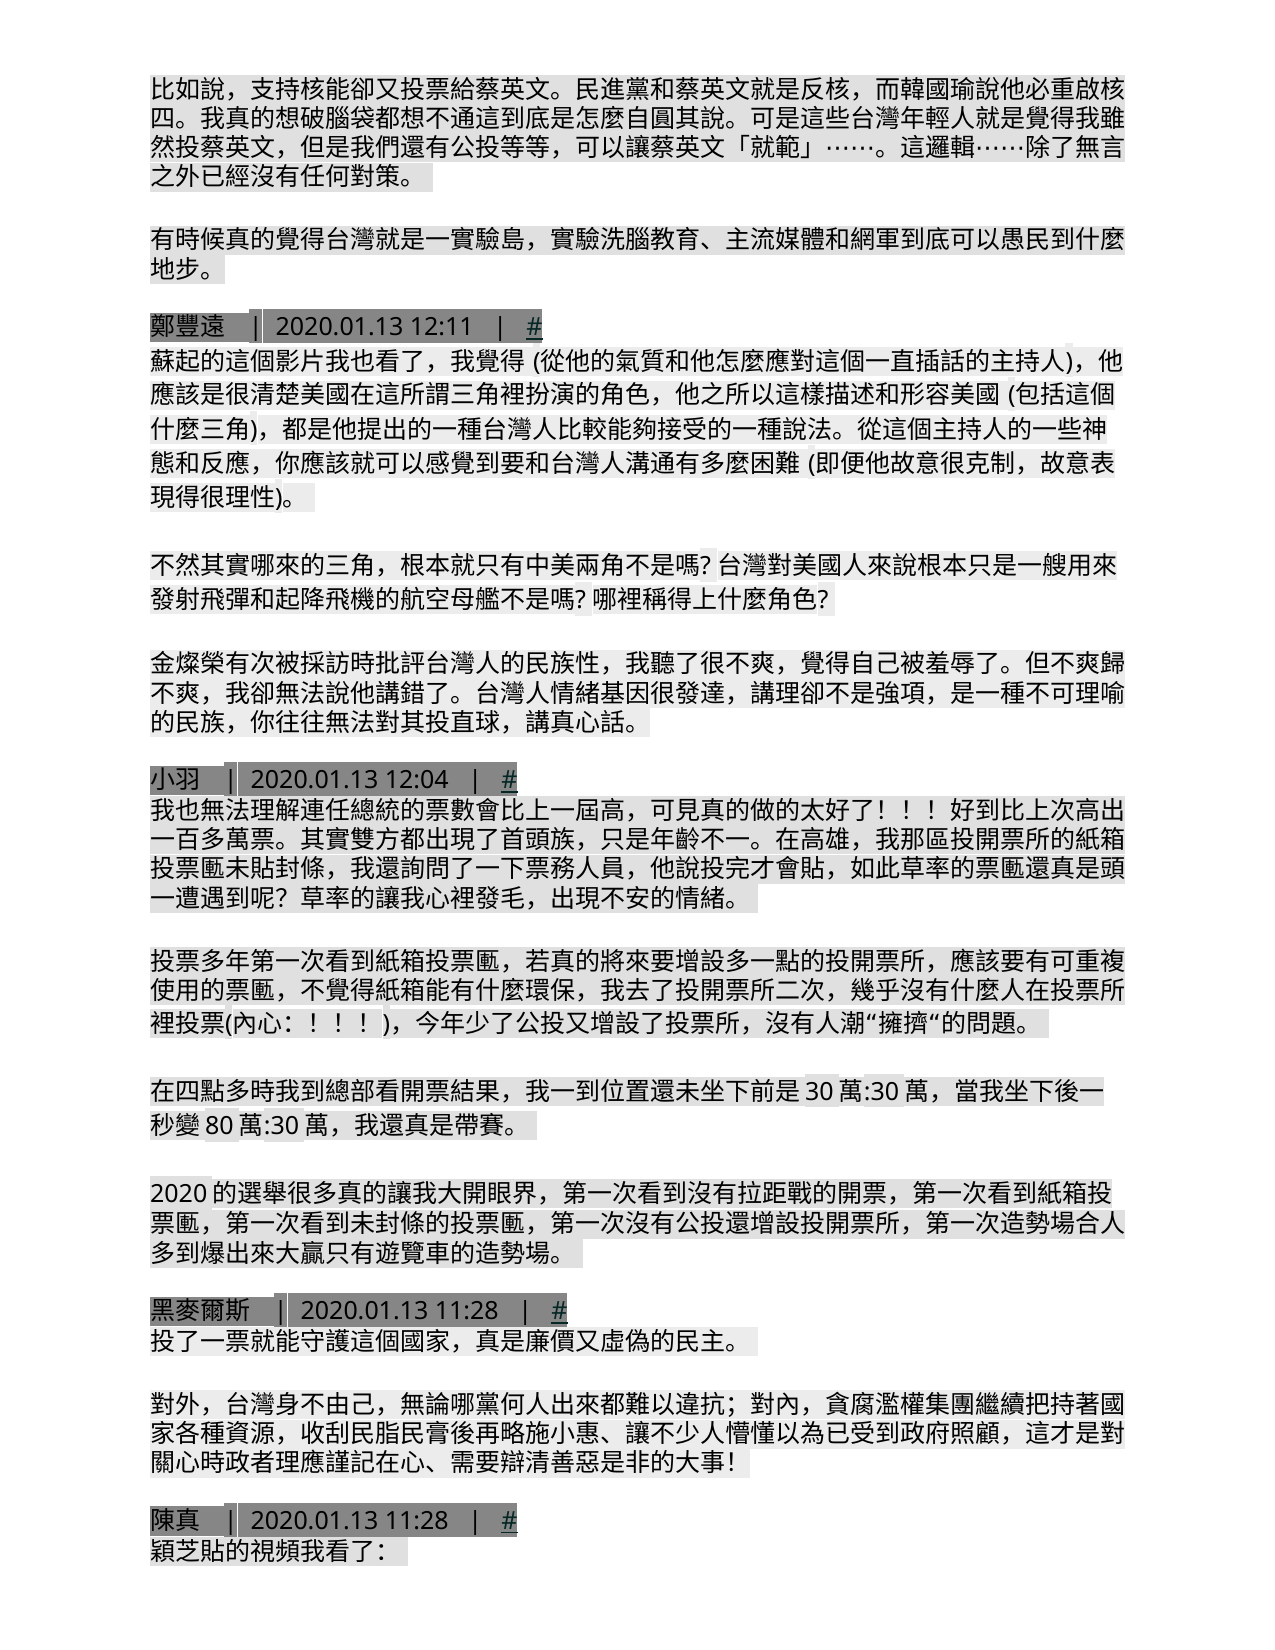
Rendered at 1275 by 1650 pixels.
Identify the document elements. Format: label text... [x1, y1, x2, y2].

text 鄭豐遠 | 2020.01.13 12:11 | # [150, 309, 1125, 343]
text 投了一票就能守護這個國家，真是廉價又虛偽的民主。 對外，台灣身不由己，無論哪黨何人出來都難以違抗；對內，貪腐濫權集團繼續把持著國家各種資源，收刮民脂民膏後再略施小惠、讓不少人懵懂以為已受到政府照顧，這才是對關心時政者理應謹記在心、需要辯清善惡是非的大事！ [150, 1327, 1125, 1478]
text 蘇起的這個影片我也看了，我覺得 (從他的氣質和他怎麼應對這個一直插話的主持人)，他應該是很清楚美國在這所謂三角裡扮演的角色，他之所以這樣描述和形容美國 (包括這個什麼三角)，都是他提出的一種台灣人比較能夠接受的一種說法。從這個主持人的一些神態和反應，你應該就可以感覺到要和台灣人溝通有多麼困難 (即便他故意很克制，故意表現得很理性)。 不然其實哪來的三角，根本就只有中美兩角不是嗎? 台灣對美國人來說根本只是一艘用來發射飛彈和起降飛機的航空母艦不是嗎? 哪裡稱得上什麼角色? 金燦榮有次被採訪時批評台灣人的民族性，我聽了很不爽，覺得自己被羞辱了。但不爽歸不爽，我卻無法說他講錯了。台灣人情緒基因很發達，講理卻不是強項，是一種不可理喻的民族，你往往無法對其投直球，講真心話。 [150, 343, 1125, 737]
text 穎芝貼的視頻我看了： [150, 1537, 1125, 1566]
text 黑麥爾斯 | 2020.01.13 11:28 | # [150, 1293, 1125, 1327]
text 小羽 | 2020.01.13 12:04 | # [150, 762, 1125, 796]
text 陳真 | 2020.01.13 11:28 | # [150, 1503, 1125, 1537]
text 陳真醫師說到溜滑梯，頗有感觸。這似乎是台灣人普遍通病，「稻草人」和「滑坡謬誤」。 臉書網友常說，台灣就是沒有像大陸教導一些辯證法和邏輯思考，所以永遠陷在一種自相矛盾卻又不自覺的狀況中。 比如說，支持核能卻又投票給蔡英文。民進黨和蔡英文就是反核，而韓國瑜說他必重啟核四。我真的想破腦袋都想不通這到底是怎麼自圓其說。可是這些台灣年輕人就是覺得我雖然投蔡英文，但是我們還有公投等等，可以讓蔡英文「就範」⋯⋯。這邏輯⋯⋯除了無言之外已經沒有任何對策。 有時候真的覺得台灣就是一實驗島，實驗洗腦教育、主流媒體和網軍到底可以愚民到什麼地步。 [150, 75, 1125, 284]
text 我也無法理解連任總統的票數會比上一屆高，可見真的做的太好了！！！好到比上次高出一百多萬票。其實雙方都出現了首頭族，只是年齡不一。在高雄，我那區投開票所的紙箱投票匭未貼封條，我還詢問了一下票務人員，他說投完才會貼，如此草率的票匭還真是頭一遭遇到呢？草率的讓我心裡發毛，出現不安的情緒。 投票多年第一次看到紙箱投票匭，若真的將來要增設多一點的投開票所，應該要有可重複使用的票匭，不覺得紙箱能有什麼環保，我去了投開票所二次，幾乎沒有什麼人在投票所裡投票(內心：！！！)，今年少了公投又增設了投票所，沒有人潮“擁擠“的問題。 在四點多時我到總部看開票結果，我一到位置還未坐下前是30萬:30萬，當我坐下後一秒變80萬:30萬，我還真是帶賽。 2020的選舉很多真的讓我大開眼界，第一次看到沒有拉距戰的開票，第一次看到紙箱投票匭，第一次看到未封條的投票匭，第一次沒有公投還增設投開票所，第一次造勢場合人多到爆出來大贏只有遊覽車的造勢場。 [150, 796, 1125, 1268]
